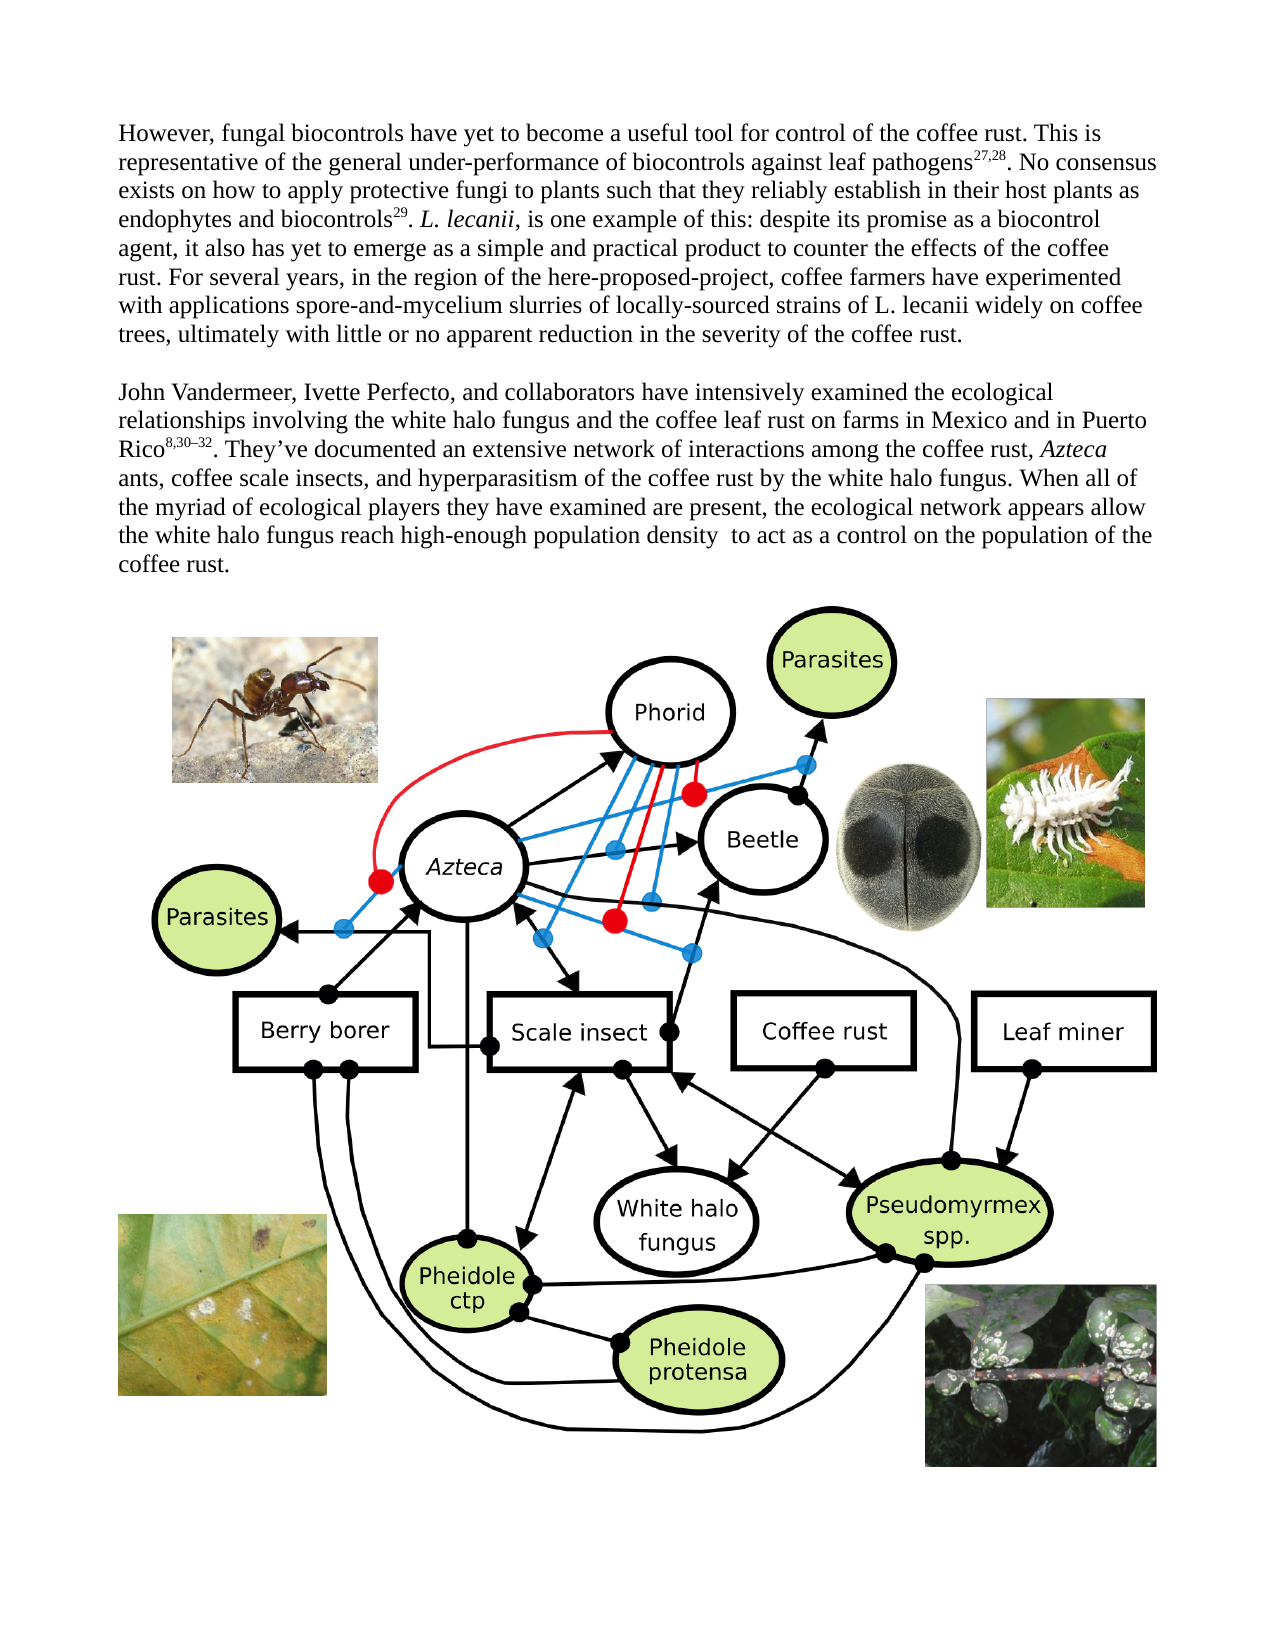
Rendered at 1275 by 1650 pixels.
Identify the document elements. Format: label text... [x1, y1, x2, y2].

text John Vandermeer, Ivette Perfecto, and collaborators have intensively examined the ecological relationships involving the white halo fungus and the coffee leaf rust on farms in Mexico and in Puerto Rico8,30–32. They’ve documented an extensive network of interactions among the coffee rust, Azteca ants, coffee scale insects, and hyperparasitism of the coffee rust by the white halo fungus. When all of the myriad of ecological players they have examined are present, the ecological network appears allow the white halo fungus reach high-enough population density to act as a control on the population of the coffee rust. [118, 377, 1157, 578]
text However, fungal biocontrols have yet to become a useful tool for control of the coffee rust. This is representative of the general under-performance of biocontrols against leaf pathogens27,28. No consensus exists on how to apply protective fungi to plants such that they reliably establish in their host plants as endophytes and biocontrols29. L. lecanii, is one example of this: despite its promise as a biocontrol agent, it also has yet to emerge as a simple and practical product to counter the effects of the coffee rust. For several years, in the region of the here-proposed-project, coffee farmers have experimented with applications spore-and-mycelium slurries of locally-sourced strains of L. lecanii widely on coffee trees, ultimately with little or no apparent reduction in the severity of the coffee rust. [118, 118, 1157, 348]
picture [118, 606, 1157, 1467]
